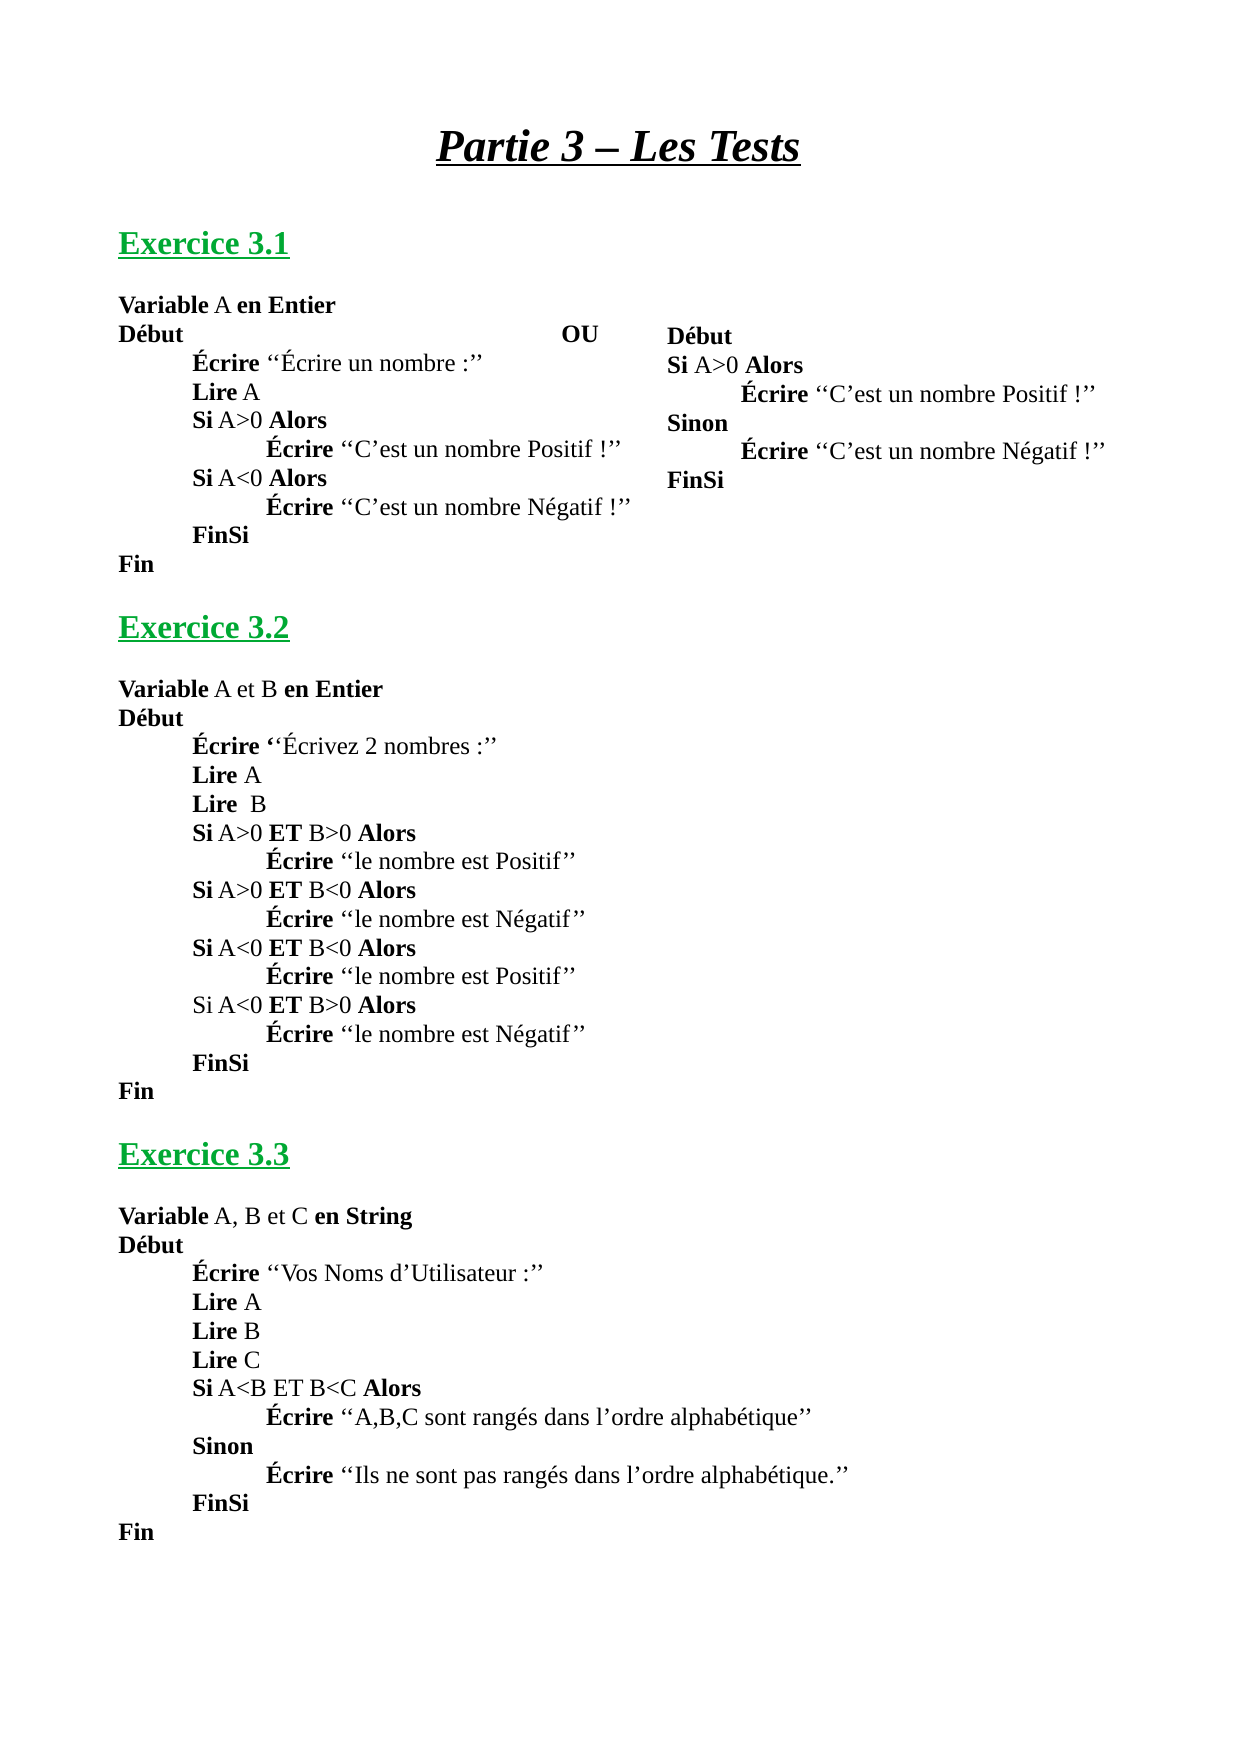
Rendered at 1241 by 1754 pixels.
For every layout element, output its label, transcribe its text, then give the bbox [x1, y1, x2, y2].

text Exercice 3.3 [118, 1134, 1122, 1172]
text Écrire ‘‘Vos Noms d’Utilisateur :’’ [118, 1258, 1122, 1287]
text Écrire ‘‘le nombre est Négatif’’ [118, 904, 1122, 933]
text Fin [118, 549, 1122, 578]
text Si A<B ET B<C Alors [118, 1373, 1122, 1402]
text Lire A [118, 760, 1122, 789]
text Si A<0 Alors [118, 463, 1122, 492]
text Écrire ‘‘Écrire un nombre :’’ [118, 348, 1122, 377]
text Lire A [118, 377, 1122, 406]
text Si A<0 ET B<0 Alors [118, 933, 1122, 961]
text Début OU [118, 319, 1122, 348]
text Écrire ‘‘C’est un nombre Négatif !’’ [118, 492, 1122, 521]
text Si A>0 Alors [118, 406, 1122, 434]
text Écrire ‘‘Écrivez 2 nombres :’’ [118, 731, 1122, 760]
text Écrire ‘‘Ils ne sont pas rangés dans l’ordre alphabétique.’’ [118, 1460, 1122, 1488]
text Écrire ‘‘le nombre est Négatif’’ [118, 1019, 1122, 1048]
text Lire A [118, 1287, 1122, 1316]
text Écrire ‘‘A,B,C sont rangés dans l’ordre alphabétique’’ [118, 1402, 1122, 1431]
text FinSi [118, 521, 1122, 549]
text Écrire ‘‘C’est un nombre Positif !’’ [118, 434, 1122, 463]
text FinSi [118, 1488, 1122, 1517]
text Exercice 3.1 [118, 223, 1122, 262]
text Lire B [118, 1316, 1122, 1345]
text Variable A en Entier [118, 291, 1122, 319]
text Partie 3 – Les Tests [118, 118, 1122, 171]
text Lire B [118, 789, 1122, 818]
text Sinon [118, 1431, 1122, 1460]
text Variable A, B et C en String [118, 1201, 1122, 1230]
text Variable A et B en Entier [118, 674, 1122, 703]
text Lire C [118, 1345, 1122, 1373]
text Si A>0 ET B<0 Alors [118, 875, 1122, 904]
text Exercice 3.2 [118, 607, 1122, 645]
text Si A>0 ET B>0 Alors [118, 818, 1122, 846]
text Fin [118, 1517, 1122, 1546]
text Début [118, 1230, 1122, 1258]
text Écrire ‘‘le nombre est Positif’’ [118, 846, 1122, 875]
text FinSi [118, 1048, 1122, 1076]
text Si A<0 ET B>0 Alors [118, 990, 1122, 1019]
text Écrire ‘‘le nombre est Positif’’ [118, 961, 1122, 990]
text Début [118, 703, 1122, 731]
text Fin [118, 1076, 1122, 1105]
